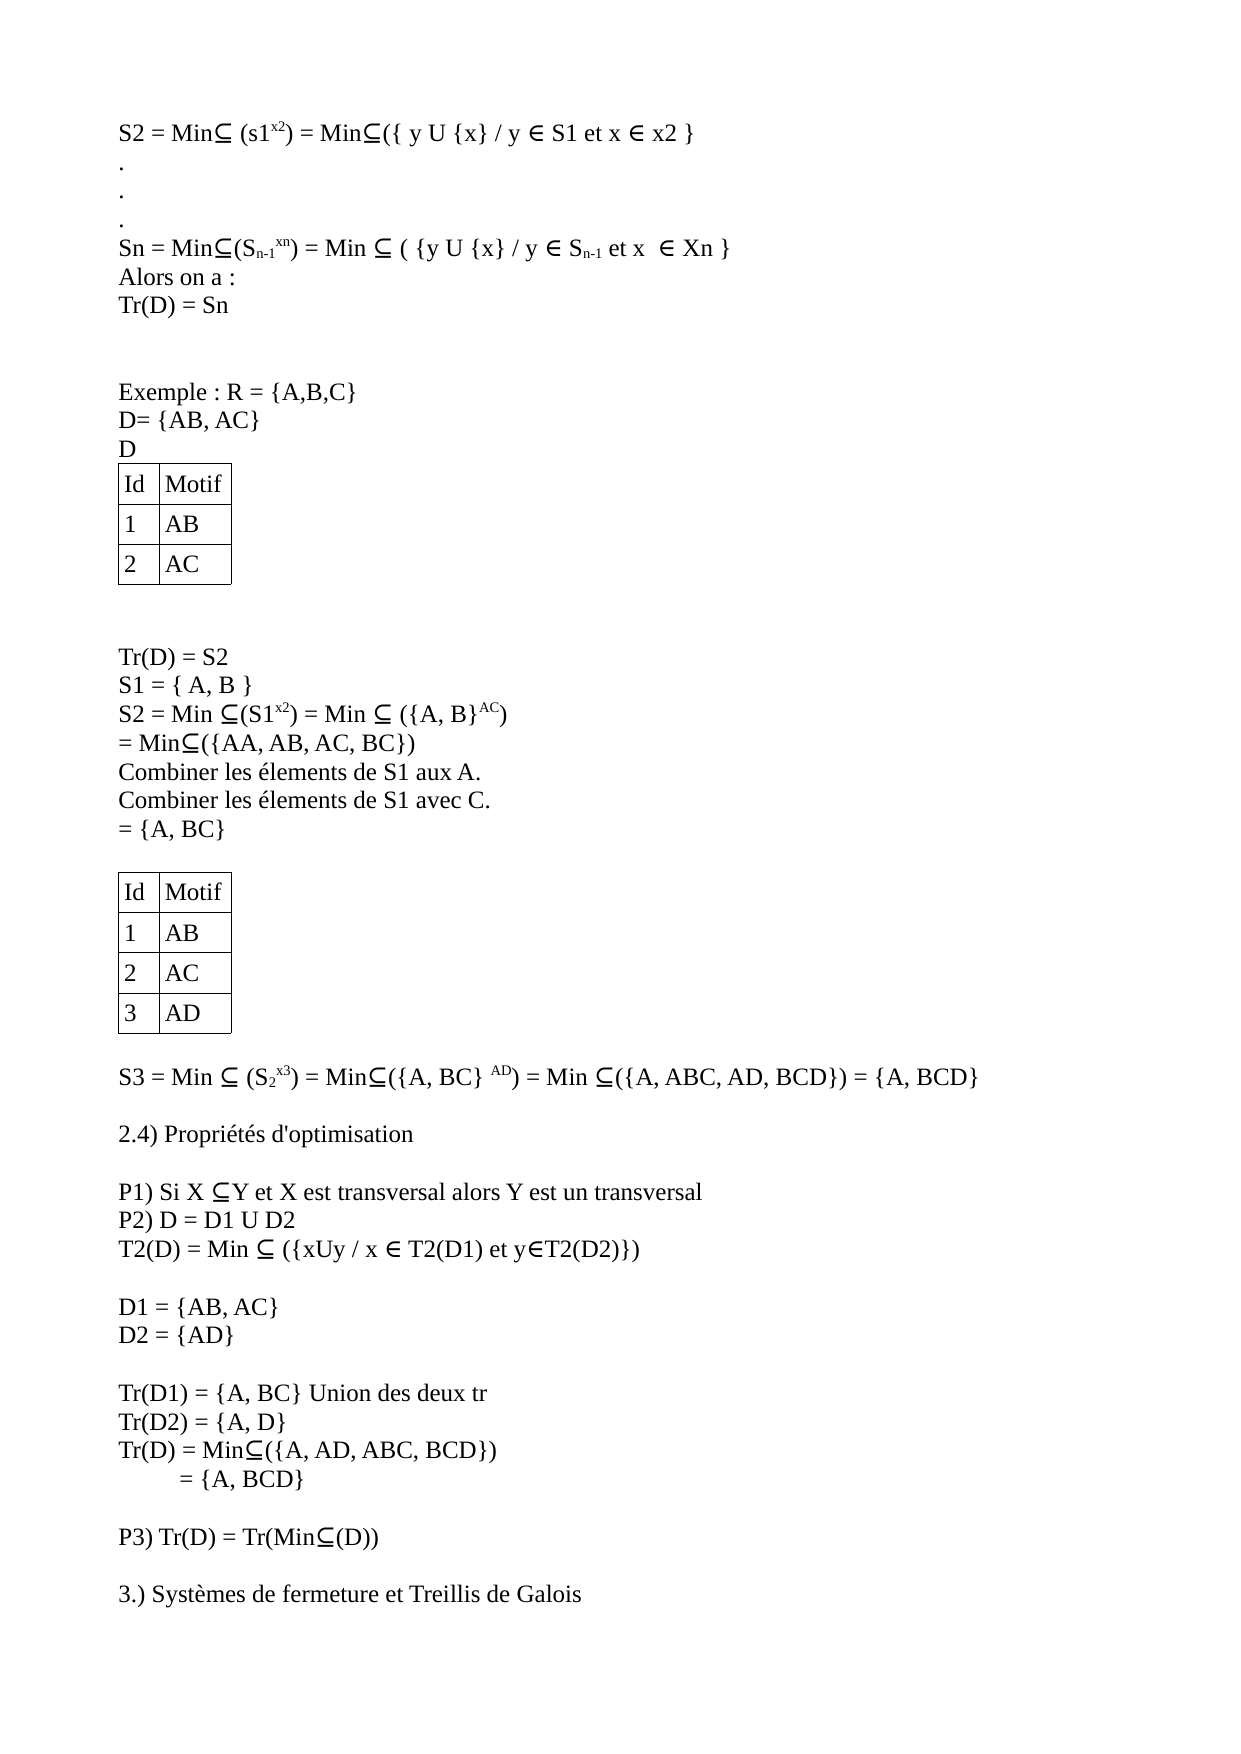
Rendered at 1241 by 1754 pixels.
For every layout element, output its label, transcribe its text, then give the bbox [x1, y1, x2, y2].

text D2 = {AD} [118, 1321, 1122, 1349]
text D [118, 434, 1122, 463]
text Combiner les élements de S1 aux A. [118, 757, 1122, 785]
text S2 = Min⊆ (s1x2) = Min⊆({ y U {x} / y ∈ S1 et x ∈ x2 } [118, 118, 1122, 147]
text Tr(D) = Min⊆({A, AD, ABC, BCD}) [118, 1436, 1122, 1464]
text P1) Si X ⊆Y et X est transversal alors Y est un transversal [118, 1177, 1122, 1206]
text 3.) Systèmes de fermeture et Treillis de Galois [118, 1579, 1122, 1608]
text Tr(D1) = {A, BC} Union des deux tr [118, 1378, 1122, 1407]
text S2 = Min ⊆(S1x2) = Min ⊆ ({A, B}AC) [118, 699, 1122, 728]
text Combiner les élements de S1 avec C. [118, 785, 1122, 814]
text Tr(D) = S2 [118, 642, 1122, 670]
text . [118, 176, 1122, 204]
table_cell 1 [119, 913, 159, 952]
text Tr(D) = Sn [118, 291, 1122, 319]
text T2(D) = Min ⊆ ({xUy / x ∈ T2(D1) et y∈T2(D2)}) [118, 1234, 1122, 1263]
text = {A, BCD} [118, 1464, 1122, 1493]
text 2.4) Propriétés d'optimisation [118, 1119, 1122, 1148]
table_header Motif [160, 873, 231, 912]
table_header Motif [160, 464, 231, 503]
table_cell AC [160, 953, 231, 993]
text = Min⊆({AA, AB, AC, BC}) [118, 728, 1122, 757]
text Exemple : R = {A,B,C} [118, 377, 1122, 406]
table_cell AB [160, 505, 231, 544]
table_cell AC [160, 545, 231, 584]
text S3 = Min ⊆ (S2x3) = Min⊆({A, BC} AD) = Min ⊆({A, ABC, AD, BCD}) = {A, BCD} [118, 1062, 1122, 1091]
text D= {AB, AC} [118, 406, 1122, 434]
text Sn = Min⊆(Sn-1xn) = Min ⊆ ( {y U {x} / y ∈ Sn-1 et x ∈ Xn } [118, 233, 1122, 262]
table_cell 2 [119, 545, 159, 584]
text . [118, 147, 1122, 176]
text = {A, BC} [118, 814, 1122, 843]
table_cell 2 [119, 953, 159, 993]
text . [118, 204, 1122, 233]
text Alors on a : [118, 262, 1122, 291]
text D1 = {AB, AC} [118, 1292, 1122, 1321]
table_cell 3 [119, 994, 159, 1033]
text Tr(D2) = {A, D} [118, 1407, 1122, 1436]
text S1 = { A, B } [118, 670, 1122, 699]
table_cell AD [160, 994, 231, 1033]
table_header Id [119, 464, 159, 503]
table_cell 1 [119, 505, 159, 544]
table_cell AB [160, 913, 231, 952]
text P2) D = D1 U D2 [118, 1206, 1122, 1234]
table_header Id [119, 873, 159, 912]
text P3) Tr(D) = Tr(Min⊆(D)) [118, 1522, 1122, 1551]
